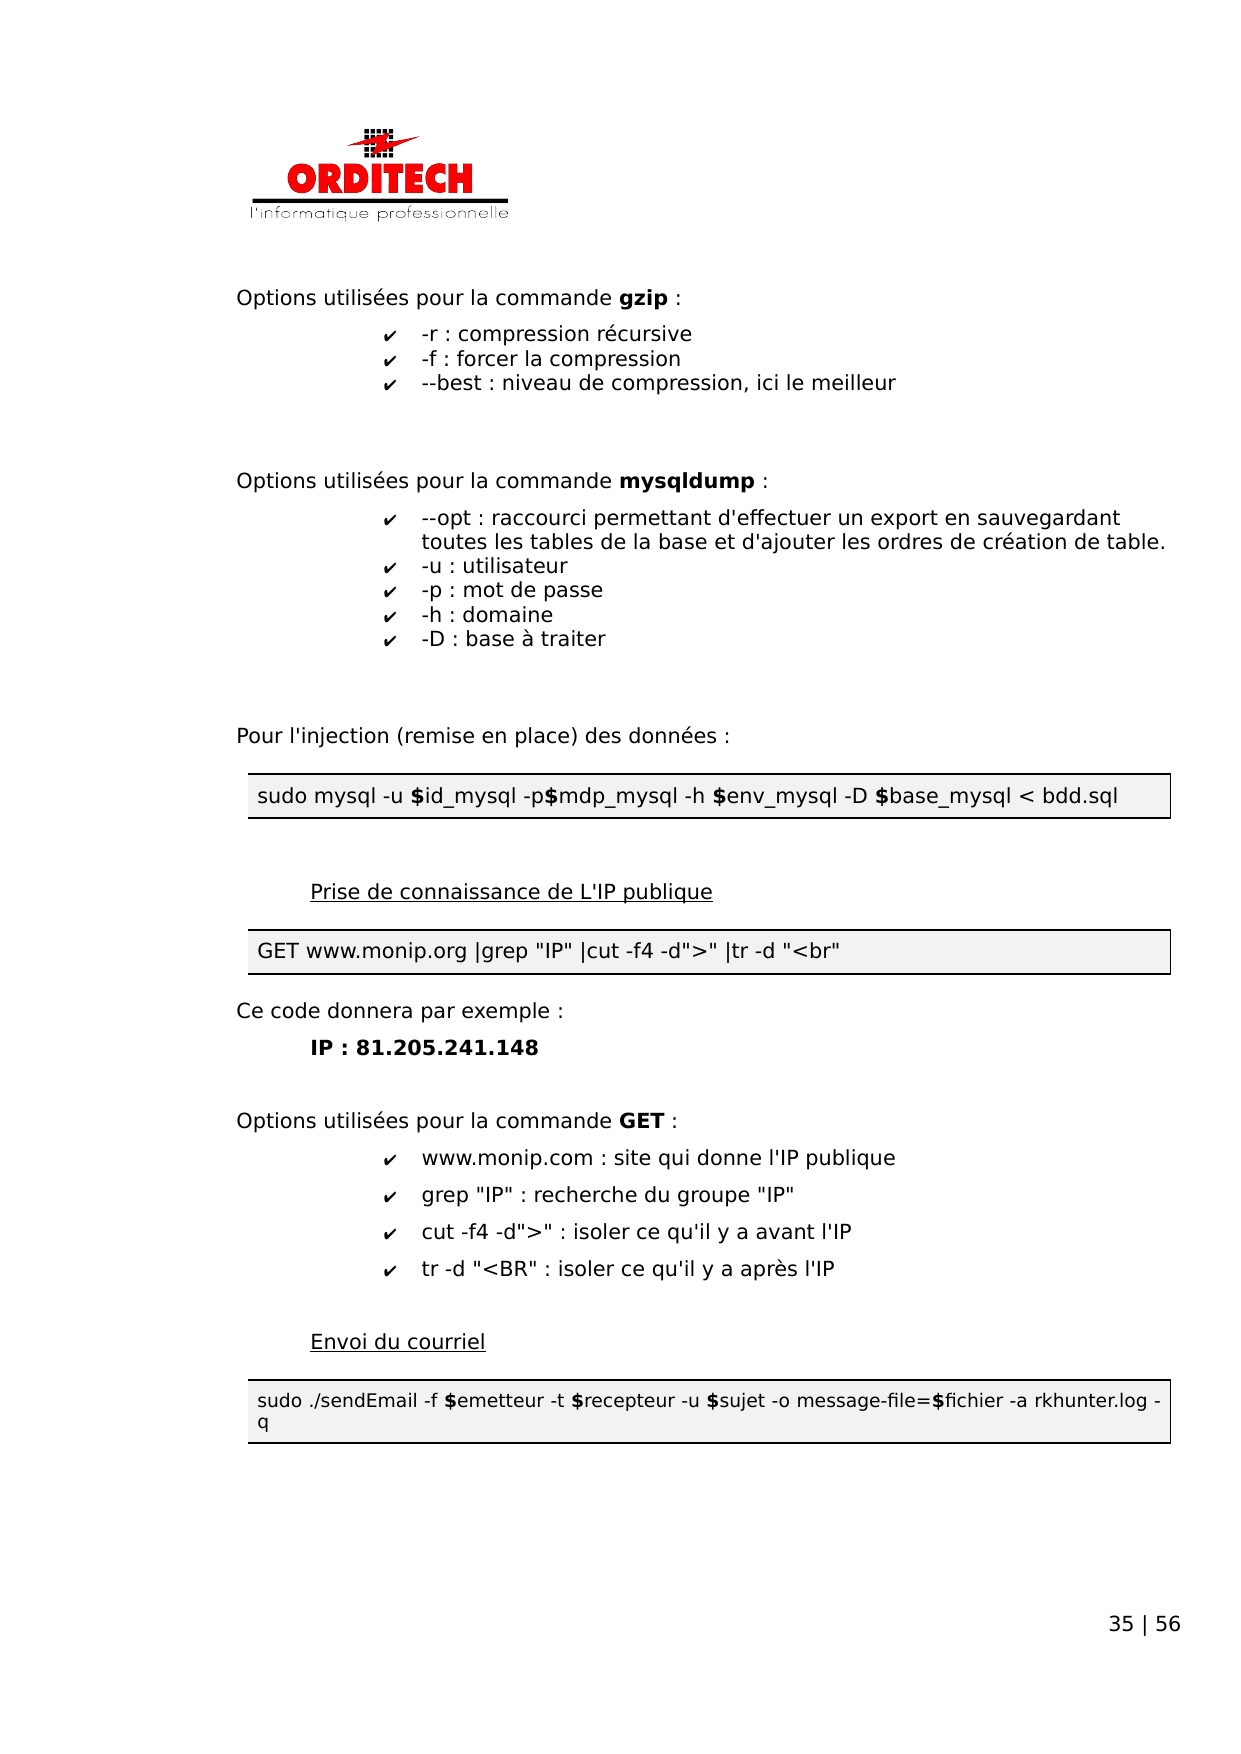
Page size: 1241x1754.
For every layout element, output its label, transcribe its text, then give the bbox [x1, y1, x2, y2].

text sudo ./sendEmail -f $emetteur -t $recepteur -u $sujet -o message-file=$fichier -a rkhunter.log -q [257, 1390, 1161, 1433]
list Prise de connaissance de L'IP publique [273, 880, 1181, 904]
list -r : compression récursive [384, 322, 1181, 347]
list -h : domaine [384, 603, 1181, 627]
list Envoi du courriel [273, 1330, 1181, 1354]
list -p : mot de passe [384, 578, 1181, 603]
list grep "IP" : recherche du groupe "IP" [384, 1183, 1181, 1207]
list cut -f4 -d">" : isoler ce qu'il y a avant l'IP [384, 1220, 1181, 1244]
text Options utilisées pour la commande gzip : [236, 286, 1181, 310]
text Ce code donnera par exemple : [236, 999, 1181, 1023]
list -D : base à traiter [384, 627, 1181, 651]
list www.monip.com : site qui donne l'IP publique [384, 1146, 1181, 1171]
text Options utilisées pour la commande mysqldump : [236, 469, 1181, 493]
text Pour l'injection (remise en place) des données : [236, 724, 1181, 748]
text Options utilisées pour la commande GET : [236, 1109, 1181, 1134]
list --opt : raccourci permettant d'effectuer un export en sauvegardant toutes les tables de la base et d'ajouter les ordres de création de table. [384, 506, 1181, 554]
list tr -d "<BR" : isoler ce qu'il y a après l'IP [384, 1257, 1181, 1281]
picture [236, 118, 527, 232]
list -f : forcer la compression [384, 347, 1181, 371]
text sudo mysql -u $id_mysql -p$mdp_mysql -h $env_mysql -D $base_mysql < bdd.sql [257, 784, 1161, 808]
list --best : niveau de compression, ici le meilleur [384, 371, 1181, 395]
list -u : utilisateur [384, 554, 1181, 578]
text GET www.monip.org |grep "IP" |cut -f4 -d">" |tr -d "<br" [257, 939, 1161, 964]
text IP : 81.205.241.148 [236, 1036, 1181, 1060]
